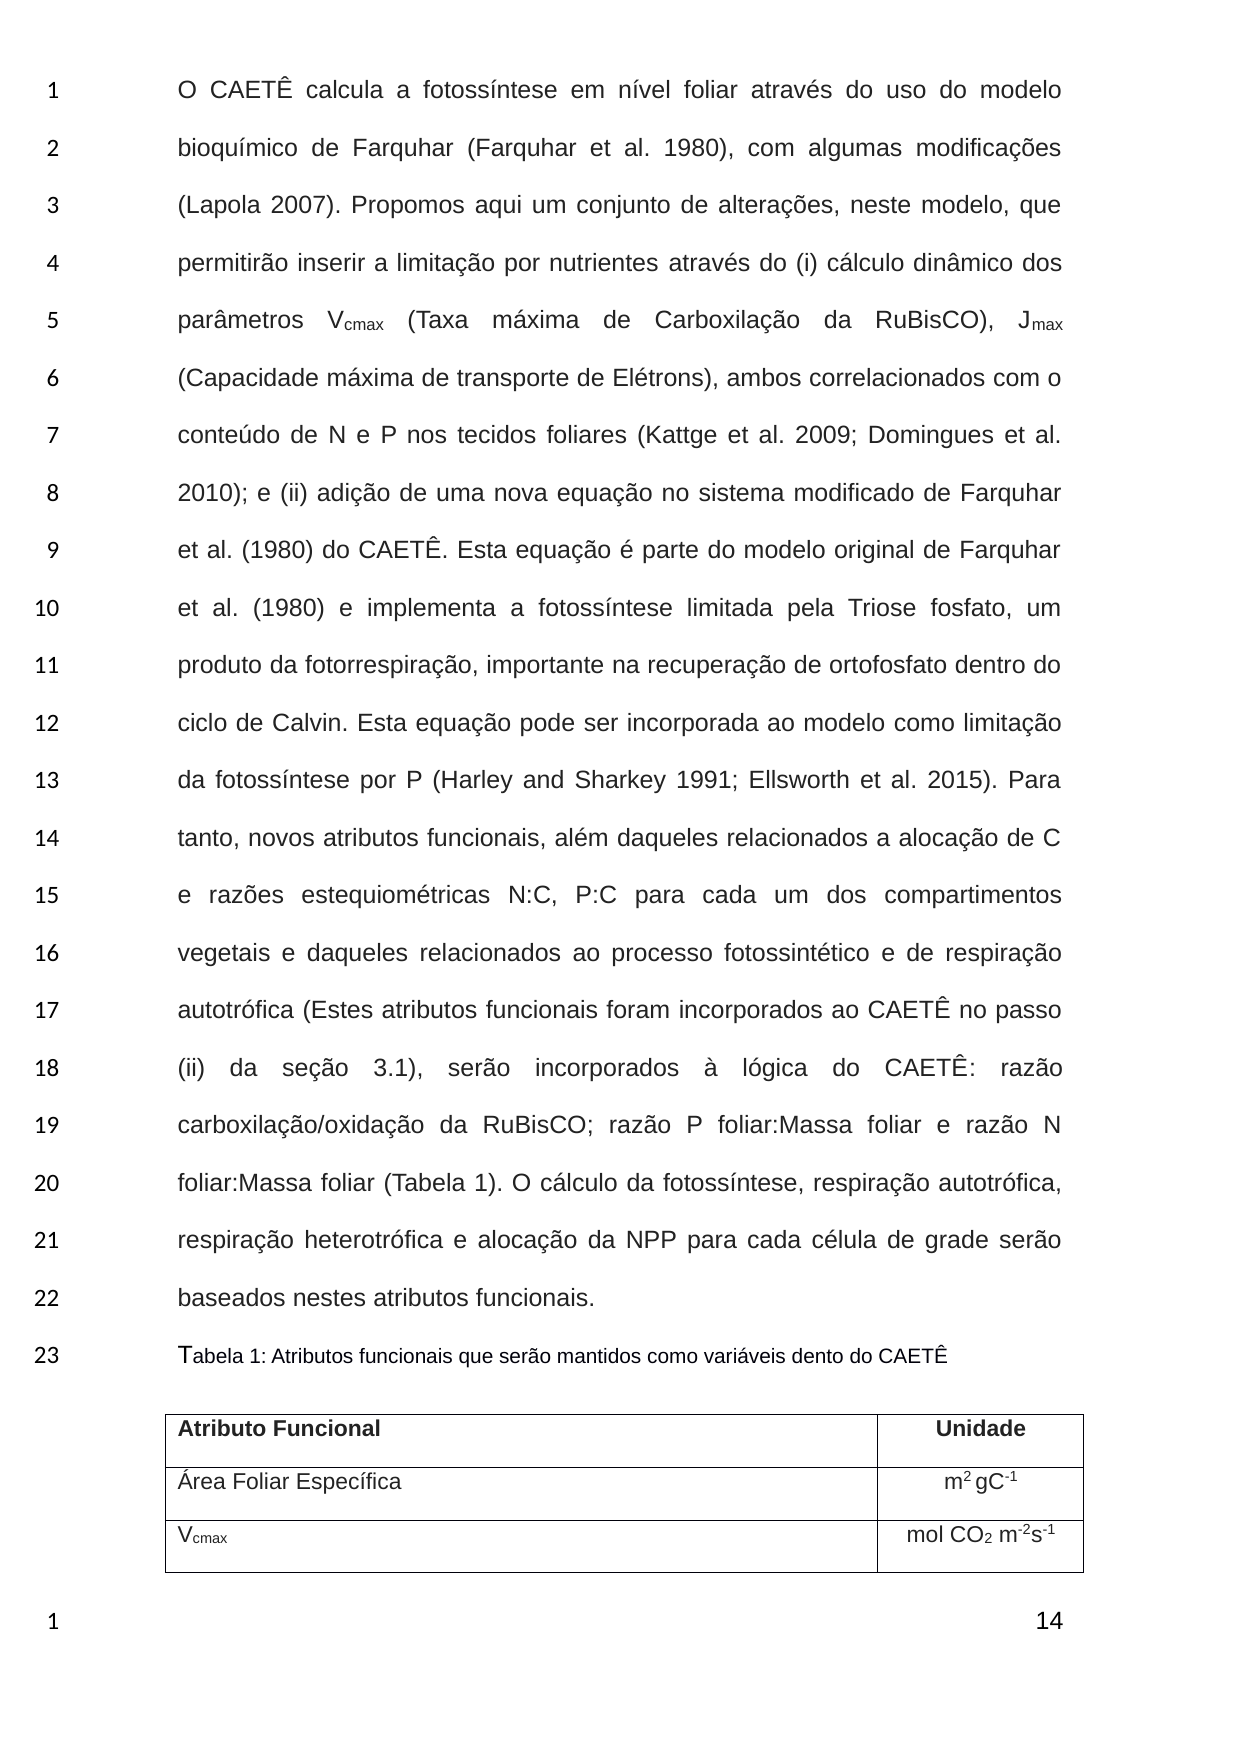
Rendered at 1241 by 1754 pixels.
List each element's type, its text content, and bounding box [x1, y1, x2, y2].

table_cell Área Foliar Específica [166, 1468, 877, 1519]
text Tabela 1: Atributos funcionais que serão mantidos como variáveis dento do CAETÊ [177, 1340, 1063, 1369]
table_cell mol CO2 m-2s-1 [878, 1521, 1083, 1572]
table_cell Vcmax [166, 1521, 877, 1572]
table_header Atributo Funcional [166, 1415, 877, 1467]
text O CAETÊ calcula a fotossíntese em nível foliar através do uso do modelo bioquímico de Farquhar (Farquhar et al. 1980), com algumas modificações (Lapola 2007). Propomos aqui um conjunto de alterações, neste modelo, que permitirão inserir a limitação por nutrientes através do (i) cálculo dinâmico dos parâmetros Vcmax (Taxa máxima de Carboxilação da RuBisCO), Jmax (Capacidade máxima de transporte de Elétrons), ambos correlacionados com o conteúdo de N e P nos tecidos foliares (Kattge et al. 2009; Domingues et al. 2010); e (ii) adição de uma nova equação no sistema modificado de Farquhar et al. (1980) do CAETÊ. Esta equação é parte do modelo original de Farquhar et al. (1980) e implementa a fotossíntese limitada pela Triose fosfato, um produto da fotorrespiração, importante na recuperação de ortofosfato dentro do ciclo de Calvin. Esta equação pode ser incorporada ao modelo como limitação da fotossíntese por P (Harley and Sharkey 1991; Ellsworth et al. 2015). Para tanto, novos atributos funcionais, além daqueles relacionados a alocação de C e razões estequiométricas N:C, P:C para cada um dos compartimentos vegetais e daqueles relacionados ao processo fotossintético e de respiração autotrófica (Estes atributos funcionais foram incorporados ao CAETÊ no passo (ii) da seção 3.1), serão incorporados à lógica do CAETÊ: razão carboxilação/oxidação da RuBisCO; razão P foliar:Massa foliar e razão N foliar:Massa foliar (Tabela 1). O cálculo da fotossíntese, respiração autotrófica, respiração heterotrófica e alocação da NPP para cada célula de grade serão baseados nestes atributos funcionais. [177, 75, 1063, 1311]
table_header Unidade [878, 1415, 1083, 1467]
table_cell m2 gC-1 [878, 1468, 1083, 1519]
